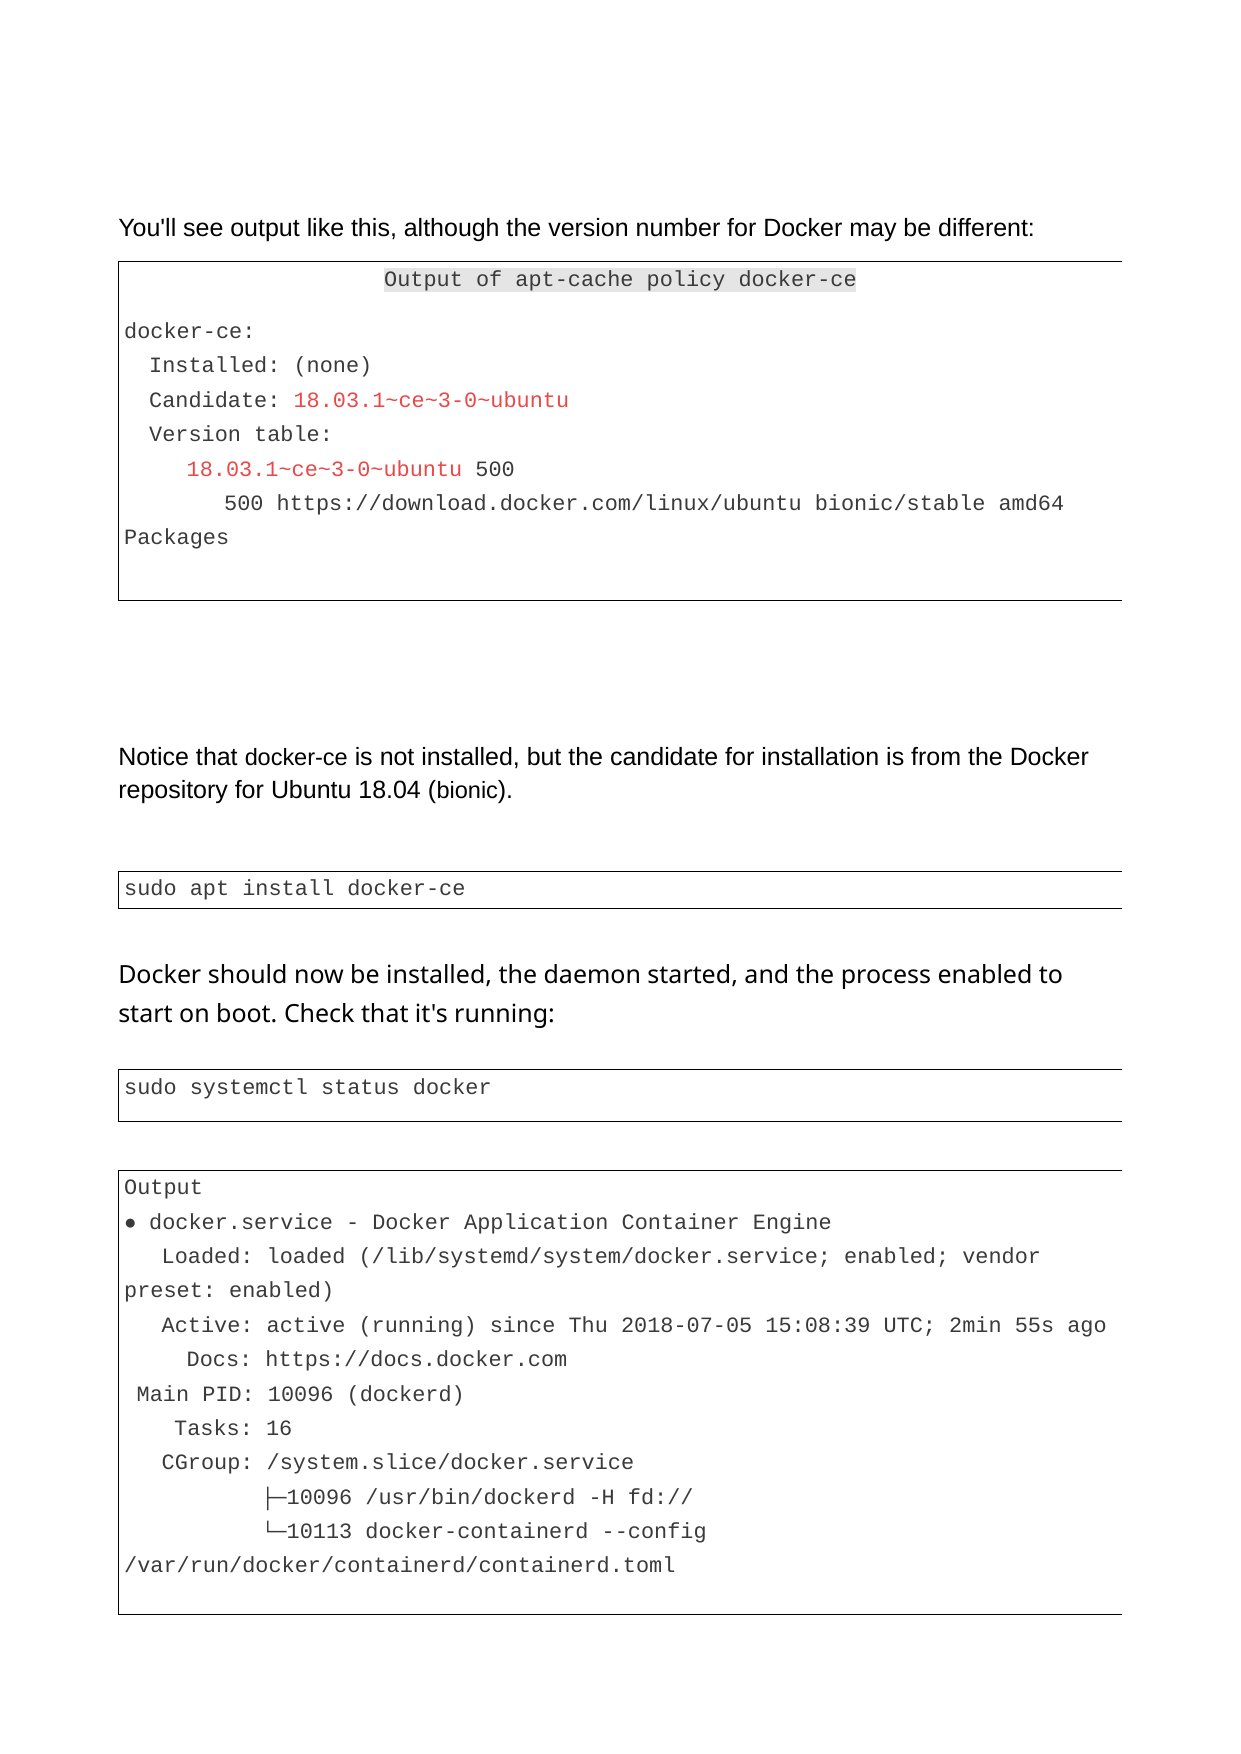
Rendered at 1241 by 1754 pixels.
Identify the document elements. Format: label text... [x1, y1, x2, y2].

text You'll see output like this, although the version number for Docker may be different: [118, 213, 1122, 242]
text Docker should now be installed, the daemon started, and the process enabled to start on boot. Check that it's running: [118, 956, 1122, 1030]
text Notice that docker-ce is not installed, but the candidate for installation is from the Docker repository for Ubuntu 18.04 (bionic). [118, 742, 1122, 804]
table_header Output of apt-cache policy docker-ce docker-ce: Installed: (none) Candidate: 18.03.1~ce~3-0~ubuntu Version table: 18.03.1~ce~3-0~ubuntu 500 500 https://download.docker.com/linux/ubuntu bionic/stable amd64 Packages [119, 262, 1122, 600]
table_header sudo systemctl status docker [119, 1070, 1122, 1121]
table_header Output ● docker.service - Docker Application Container Engine Loaded: loaded (/lib/systemd/system/docker.service; enabled; vendor preset: enabled) Active: active (running) since Thu 2018-07-05 15:08:39 UTC; 2min 55s ago Docs: https://docs.docker.com Main PID: 10096 (dockerd) Tasks: 16 CGroup: /system.slice/docker.service ├─10096 /usr/bin/dockerd -H fd:// └─10113 docker-containerd --config /var/run/docker/containerd/containerd.toml [119, 1171, 1122, 1614]
table_header sudo apt install docker-ce [119, 872, 1122, 908]
